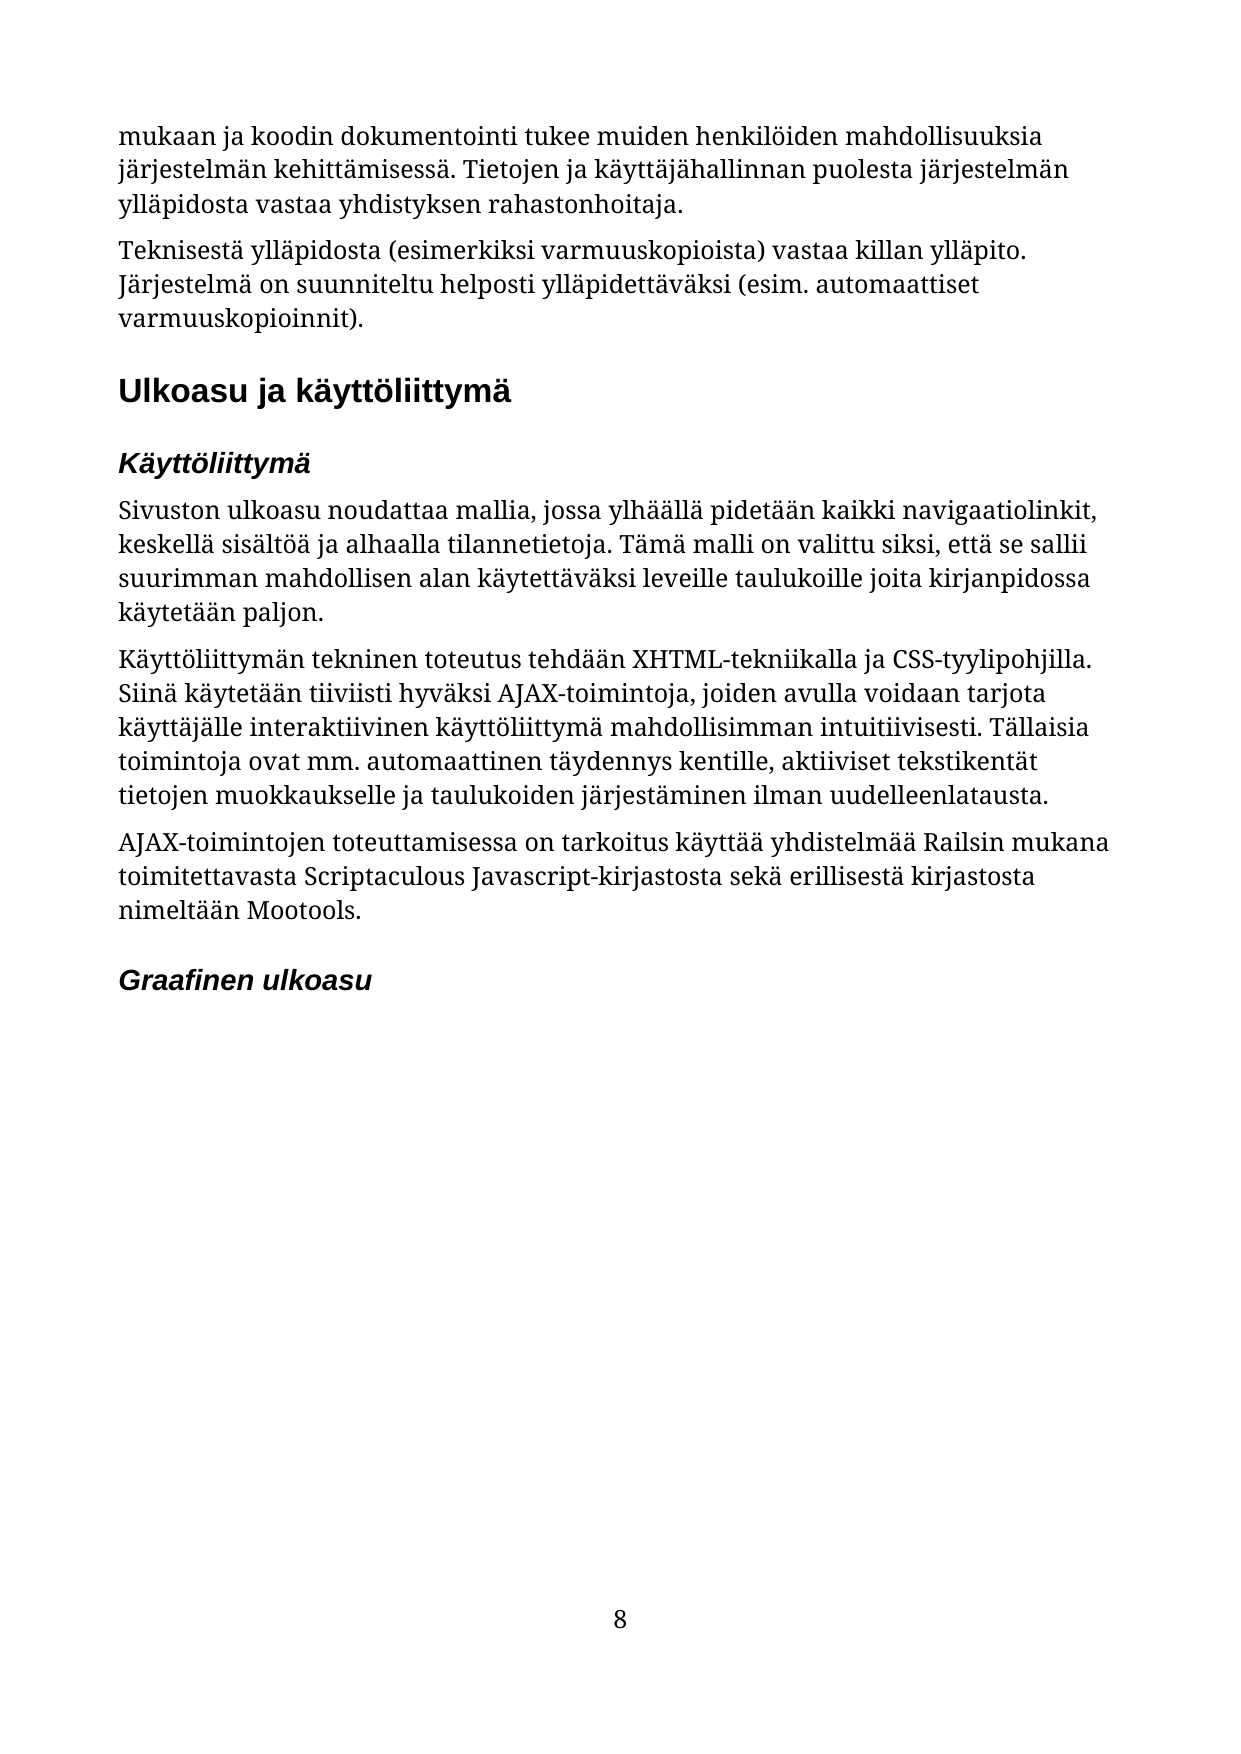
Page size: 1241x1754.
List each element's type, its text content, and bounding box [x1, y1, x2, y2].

text Sivuston ulkoasu noudattaa mallia, jossa ylhäällä pidetään kaikki navigaatiolinkit, keskellä sisältöä ja alhaalla tilannetietoja. Tämä malli on valittu siksi, että se sallii suurimman mahdollisen alan käytettäväksi leveille taulukoille joita kirjanpidossa käytetään paljon. [118, 493, 1122, 629]
text Käyttöliittymän tekninen toteutus tehdään XHTML-tekniikalla ja CSS-tyylipohjilla. Siinä käytetään tiiviisti hyväksi AJAX-toimintoja, joiden avulla voidaan tarjota käyttäjälle interaktiivinen käyttöliittymä mahdollisimman intuitiivisesti. Tällaisia toimintoja ovat mm. automaattinen täydennys kentille, aktiiviset tekstikentät tietojen muokkaukselle ja taulukoiden järjestäminen ilman uudelleenlatausta. [118, 641, 1122, 812]
subtitle Graafinen ulkoasu [118, 964, 1122, 996]
text AJAX-toimintojen toteuttamisessa on tarkoitus käyttää yhdistelmää Railsin mukana toimitettavasta Scriptaculous Javascript-kirjastosta sekä erillisestä kirjastosta nimeltään Mootools. [118, 824, 1122, 926]
text mukaan ja koodin dokumentointi tukee muiden henkilöiden mahdollisuuksia järjestelmän kehittämisessä. Tietojen ja käyttäjähallinnan puolesta järjestelmän ylläpidosta vastaa yhdistyksen rahastonhoitaja. [118, 118, 1122, 220]
subtitle Ulkoasu ja käyttöliittymä [118, 372, 1122, 410]
text Teknisestä ylläpidosta (esimerkiksi varmuuskopioista) vastaa killan ylläpito. Järjestelmä on suunniteltu helposti ylläpidettäväksi (esim. automaattiset varmuuskopioinnit). [118, 233, 1122, 335]
subtitle Käyttöliittymä [118, 447, 1122, 480]
